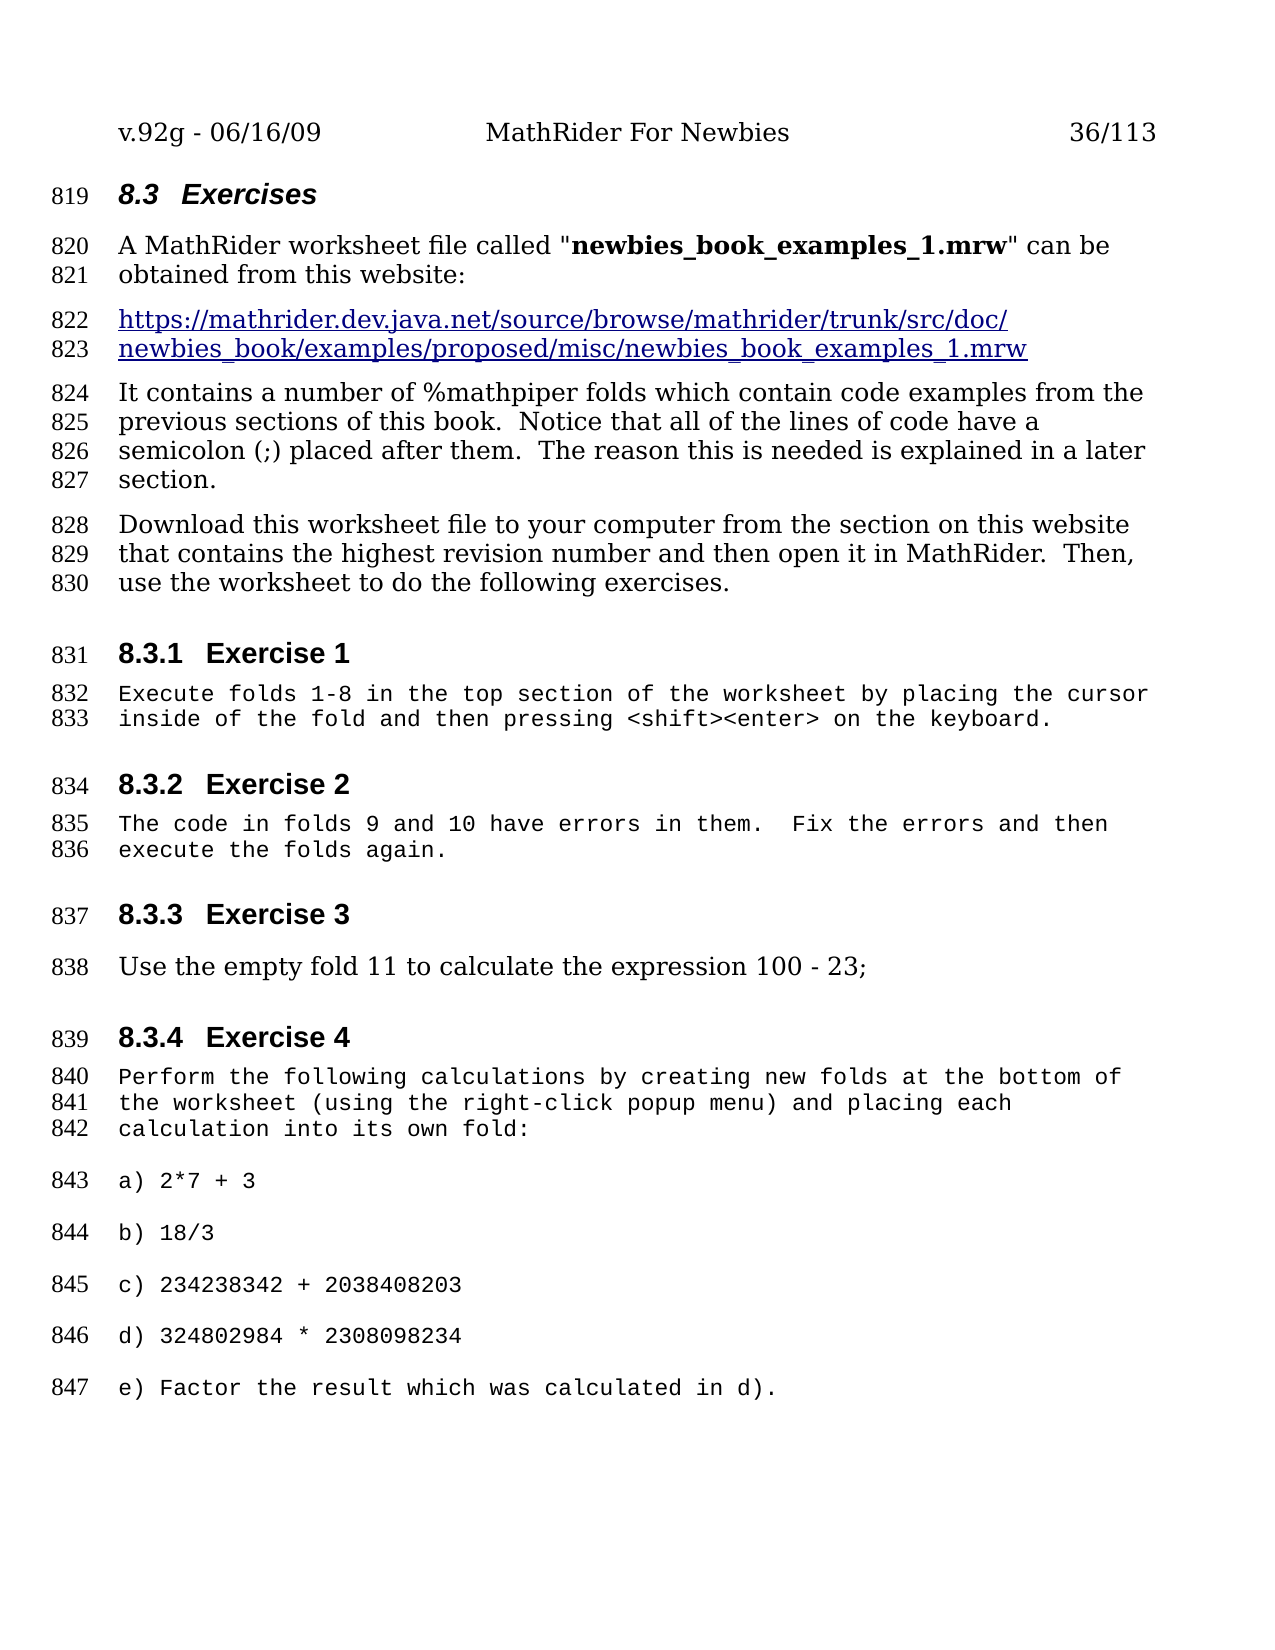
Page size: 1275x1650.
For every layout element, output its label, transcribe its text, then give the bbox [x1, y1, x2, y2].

subtitle Exercise 1 [118, 636, 1157, 670]
text Download this worksheet file to your computer from the section on this website that contains the highest revision number and then open it in MathRider. Then, use the worksheet to do the following exercises. [118, 510, 1157, 597]
subtitle Exercise 3 [118, 897, 1157, 931]
subtitle Exercise 4 [118, 1020, 1157, 1053]
text b) 18/3 [118, 1221, 1157, 1247]
text A MathRider worksheet file called "newbies_book_examples_1.mrw" can be obtained from this website: [118, 231, 1157, 290]
subtitle Exercise 2 [118, 767, 1157, 800]
text Perform the following calculations by creating new folds at the bottom of the worksheet (using the right-click popup menu) and placing each calculation into its own fold: [118, 1065, 1157, 1143]
text Execute folds 1-8 in the top section of the worksheet by placing the cursor inside of the fold and then pressing <shift><enter> on the keyboard. [118, 682, 1157, 734]
text e) Factor the result which was calculated in d). [118, 1377, 1157, 1403]
text The code in folds 9 and 10 have errors in them. Fix the errors and then execute the folds again. [118, 812, 1157, 864]
subtitle Exercises [118, 177, 1157, 210]
text https://mathrider.dev.java.net/source/browse/mathrider/trunk/src/doc/newbies_book/examples/proposed/misc/newbies_book_examples_1.mrw [118, 305, 1157, 363]
text d) 324802984 * 2308098234 [118, 1325, 1157, 1351]
text Use the empty fold 11 to calculate the expression 100 - 23; [118, 952, 1157, 981]
text It contains a number of %mathpiper folds which contain code examples from the previous sections of this book. Notice that all of the lines of code have a semicolon (;) placed after them. The reason this is needed is explained in a later section. [118, 378, 1157, 495]
text a) 2*7 + 3 [118, 1169, 1157, 1195]
text c) 234238342 + 2038408203 [118, 1273, 1157, 1299]
